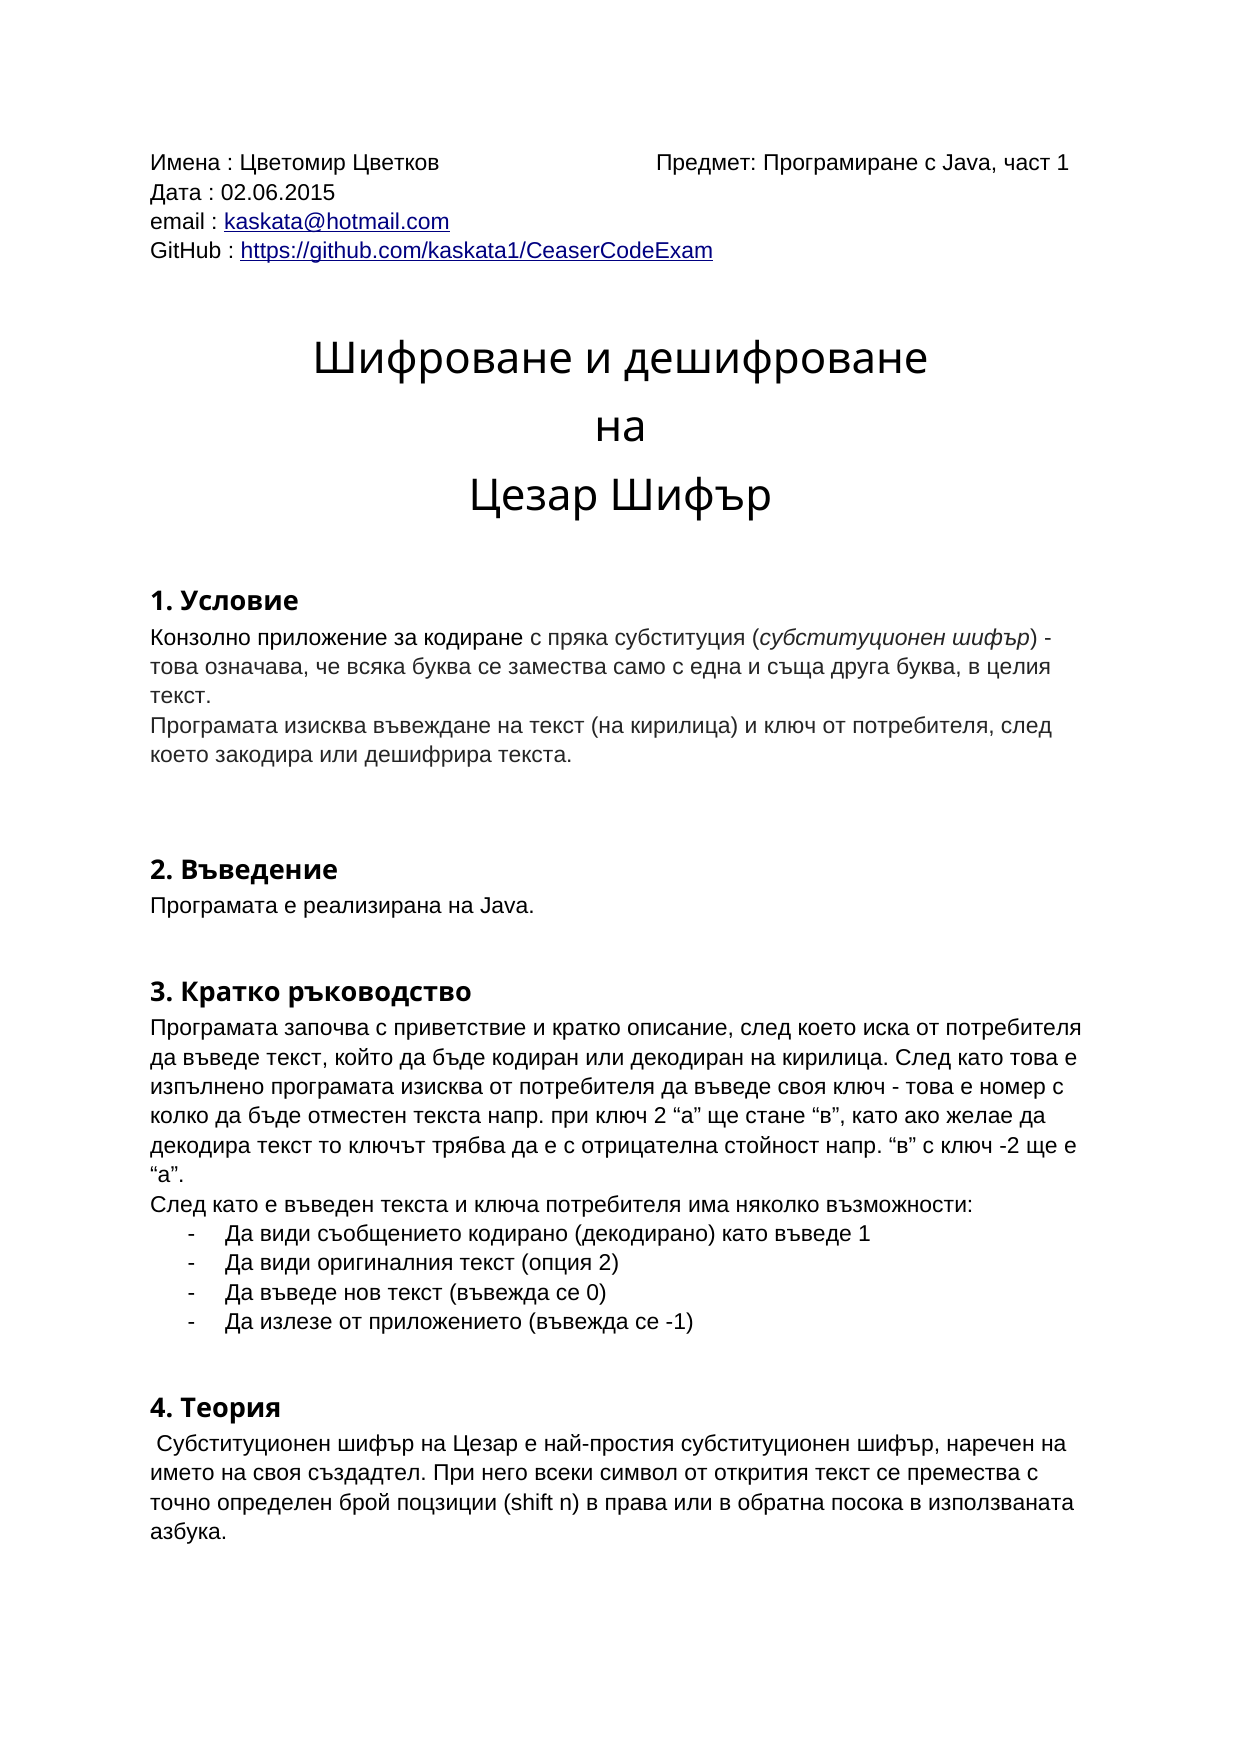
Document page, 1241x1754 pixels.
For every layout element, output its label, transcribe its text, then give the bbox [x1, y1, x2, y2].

list Да въведе нов текст (въвежда се 0) [187, 1279, 1091, 1305]
text GitHub : https://github.com/kaskata1/CeaserCodeExam [150, 238, 1091, 264]
title Цезар Шифър [150, 463, 1091, 523]
subtitle 3. Кратко ръководство [150, 973, 1091, 1009]
text Програмата е реализирана на Java. [150, 893, 1091, 919]
text Програмата започва с приветствие и кратко описание, след което иска от потребителя да въведе текст, който да бъде кодиран или декодиран на кирилица. След като това е изпълнено програмата изисква от потребителя да въведе своя ключ - това е номер с колко да бъде отместен текста напр. при ключ 2 “а” ще стане “в”, като ако желае да декодира текст то ключът трябва да е с отрицателна стойност напр. “в” с ключ -2 ще е “а”. [150, 1015, 1091, 1187]
text Програмата изисква въвеждане на текст (на кирилица) и ключ от потребителя, след което закодира или дешифрира текста. [150, 712, 1091, 767]
text Субституционен шифър на Цезар е най-простия субституционен шифър, наречен на името на своя създадтел. При него всеки символ от открития текст се премества с точно определен брой поцзиции (shift n) в права или в обратна посока в използваната азбука. [150, 1431, 1091, 1544]
title на [150, 395, 1091, 454]
subtitle 2. Въведение [150, 851, 1091, 887]
text След като е въведен текста и ключа потребителя има няколко възможности: [150, 1191, 1091, 1217]
subtitle 4. Теория [150, 1388, 1091, 1425]
text Дата : 02.06.2015 [150, 179, 1091, 205]
title Шифроване и дешифроване [150, 326, 1091, 386]
subtitle 1. Условие [150, 582, 1091, 619]
list Да излезе от приложението (въвежда се -1) [187, 1309, 1091, 1334]
text Конзолно приложение за кодиране с пряка субституция (субституционен шифър) - това означава, че всяка буква се замества само с една и съща друга буква, в целия текст. [150, 624, 1091, 708]
list Да види съобщението кодирано (декодирано) като въведе 1 [187, 1221, 1091, 1246]
list Да види оригиналния текст (опция 2) [187, 1250, 1091, 1276]
text Имена : Цветомир Цветков Предмет: Програмиране с Java, част 1 [150, 150, 1091, 176]
text email : kaskata@hotmail.com [150, 209, 1091, 234]
